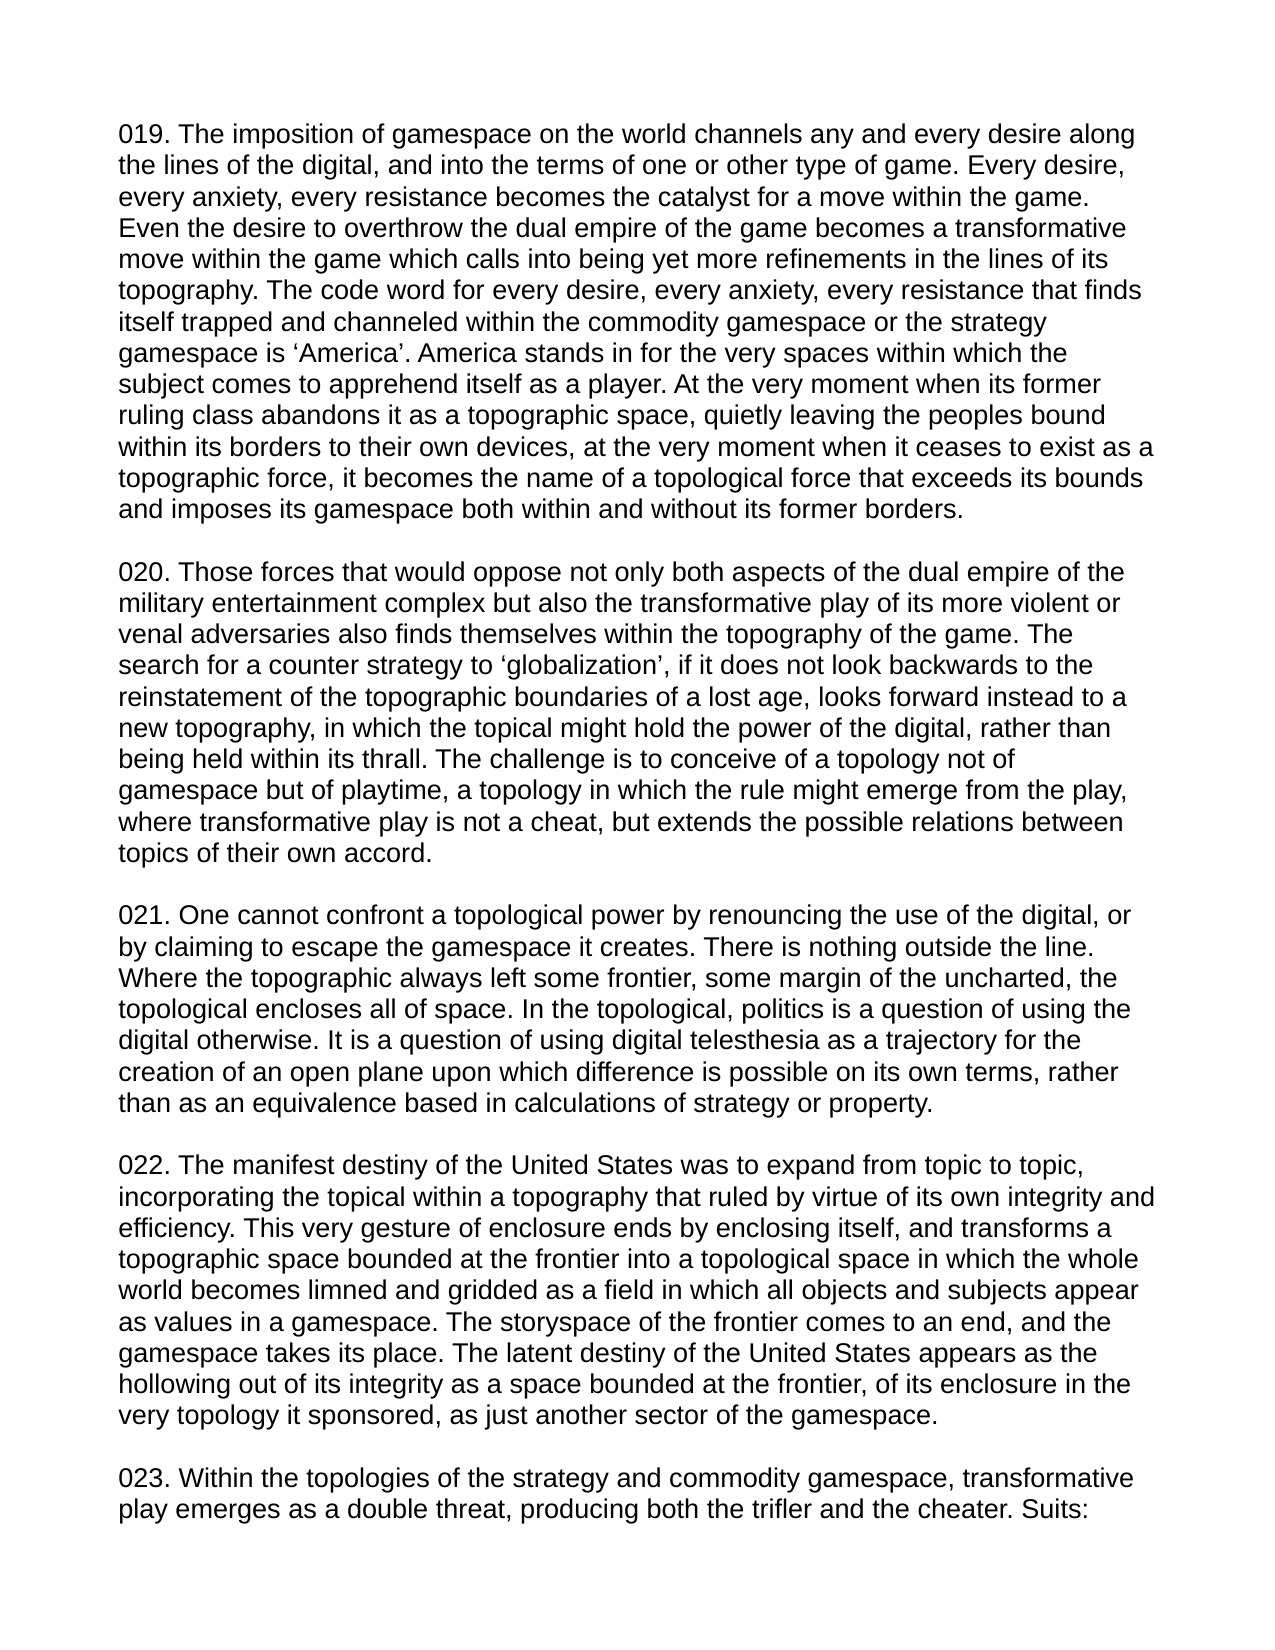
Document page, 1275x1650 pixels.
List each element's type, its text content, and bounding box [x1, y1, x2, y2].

text 019. The imposition of gamespace on the world channels any and every desire along the lines of the digital, and into the terms of one or other type of game. Every desire, every anxiety, every resistance becomes the catalyst for a move within the game. Even the desire to overthrow the dual empire of the game becomes a transformative move within the game which calls into being yet more refinements in the lines of its topography. The code word for every desire, every anxiety, every resistance that finds itself trapped and channeled within the commodity gamespace or the strategy gamespace is ‘America’. America stands in for the very spaces within which the subject comes to apprehend itself as a player. At the very moment when its former ruling class abandons it as a topographic space, quietly leaving the peoples bound within its borders to their own devices, at the very moment when it ceases to exist as a topographic force, it becomes the name of a topological force that exceeds its bounds and imposes its gamespace both within and without its former borders. 020. Those forces that would oppose not only both aspects of the dual empire of the military entertainment complex but also the transformative play of its more violent or venal adversaries also finds themselves within the topography of the game. The search for a counter strategy to ‘globalization’, if it does not look backwards to the reinstatement of the topographic boundaries of a lost age, looks forward instead to a new topography, in which the topical might hold the power of the digital, rather than being held within its thrall. The challenge is to conceive of a topology not of gamespace but of playtime, a topology in which the rule might emerge from the play, where transformative play is not a cheat, but extends the possible relations between topics of their own accord. 021. One cannot confront a topological power by renouncing the use of the digital, or by claiming to escape the gamespace it creates. There is nothing outside the line. Where the topographic always left some frontier, some margin of the uncharted, the topological encloses all of space. In the topological, politics is a question of using the digital otherwise. It is a question of using digital telesthesia as a trajectory for the creation of an open plane upon which difference is possible on its own terms, rather than as an equivalence based in calculations of strategy or property. 022. The manifest destiny of the United States was to expand from topic to topic, incorporating the topical within a topography that ruled by virtue of its own integrity and efficiency. This very gesture of enclosure ends by enclosing itself, and transforms a topographic space bounded at the frontier into a topological space in which the whole world becomes limned and gridded as a field in which all objects and subjects appear as values in a gamespace. The storyspace of the frontier comes to an end, and the gamespace takes its place. The latent destiny of the United States appears as the hollowing out of its integrity as a space bounded at the frontier, of its enclosure in the very topology it sponsored, as just another sector of the gamespace. 023. Within the topologies of the strategy and commodity gamespace, transformative play emerges as a double threat, producing both the trifler and the cheater. Suits: [118, 118, 1157, 1524]
